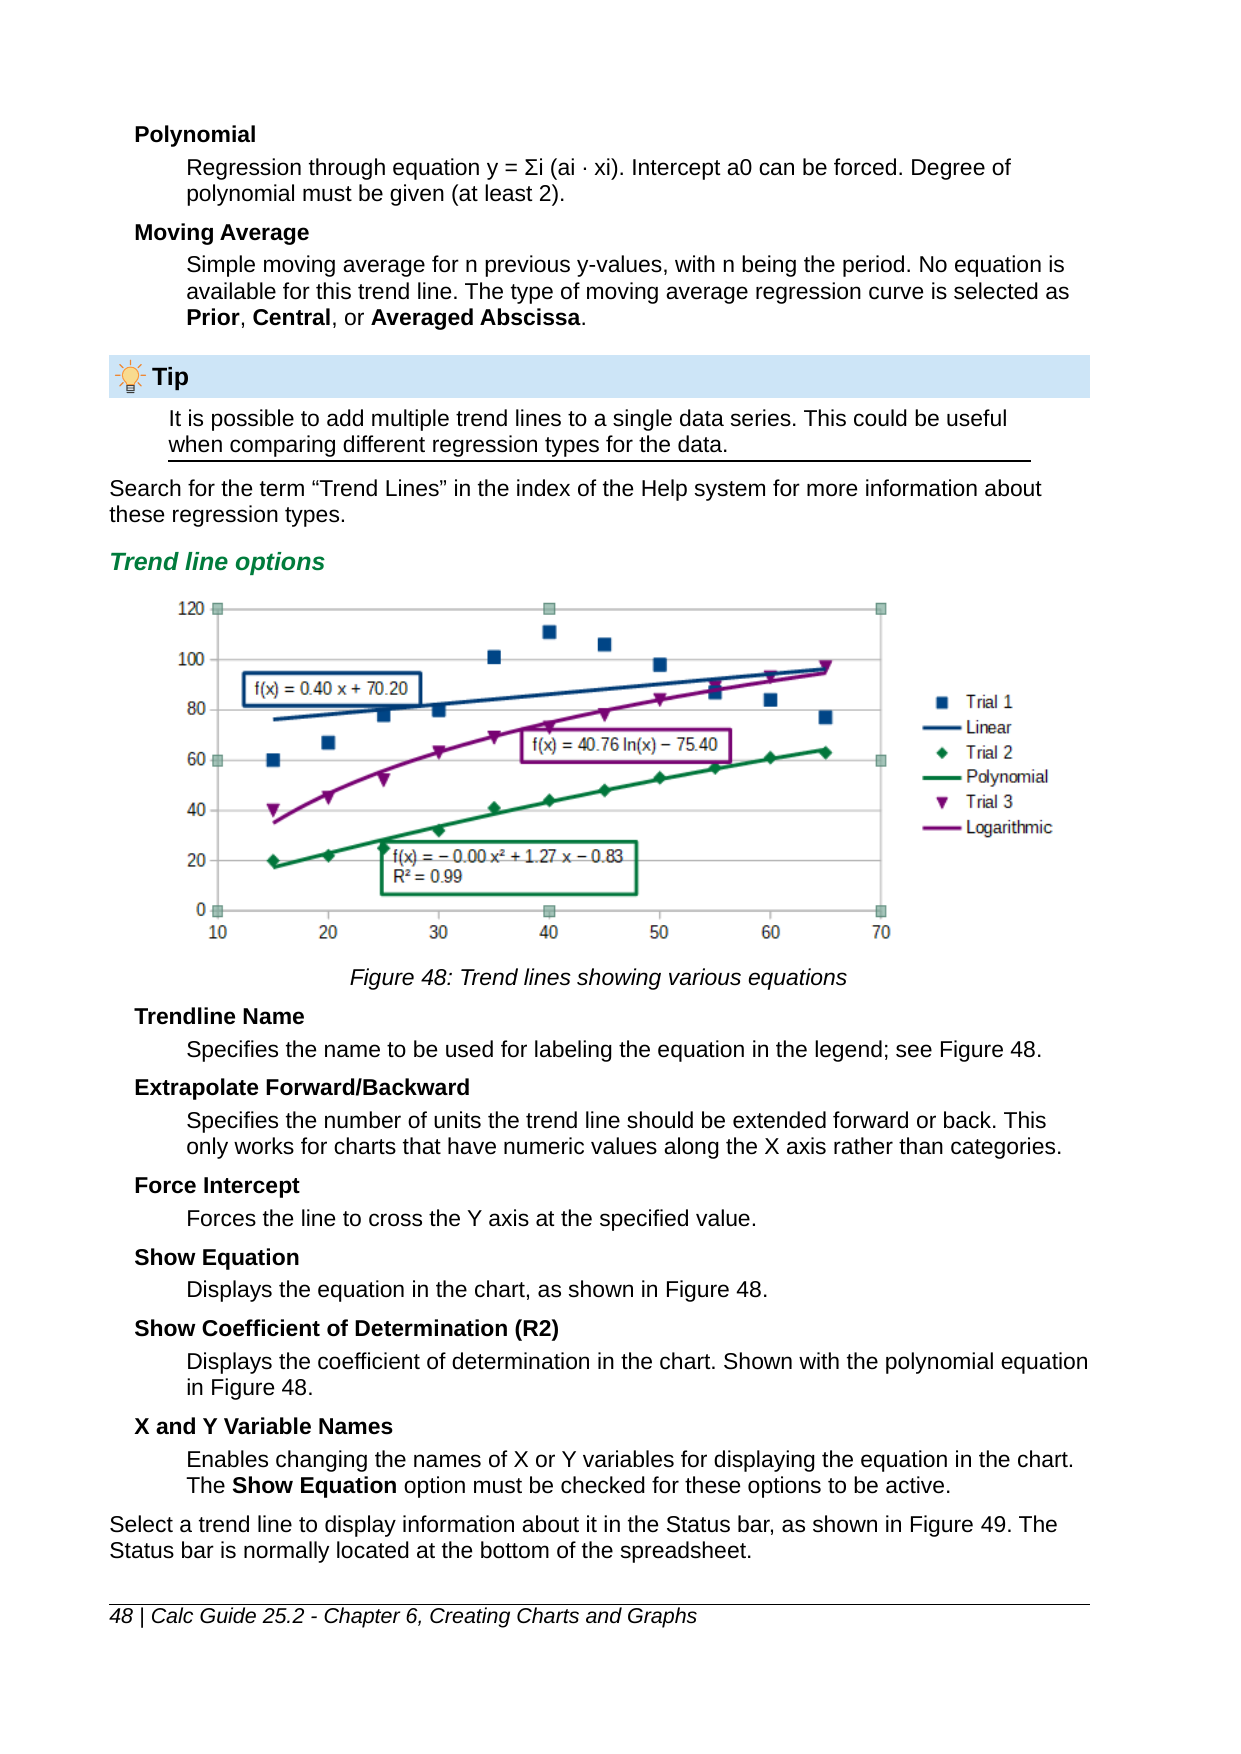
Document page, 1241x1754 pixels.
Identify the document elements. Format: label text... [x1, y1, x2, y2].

text Trendline Name [134, 1003, 1090, 1029]
subtitle Tip [109, 355, 1090, 398]
text Search for the term “Trend Lines” in the index of the Help system for more information about these regression types. [109, 475, 1090, 527]
text Extrapolate Forward/Backward [134, 1074, 1090, 1101]
text Simple moving average for n previous y-values, with n being the period. No equation is available for this trend line. The type of moving average regression curve is selected as Prior, Central, or Averaged Abscissa. [186, 251, 1090, 331]
text Show Equation [134, 1244, 1090, 1270]
text Displays the coefficient of determination in the chart. Shown with the polynomial equation in Figure 48. [186, 1348, 1090, 1400]
text Specifies the number of units the trend line should be extended forward or back. This only works for charts that have numeric values along the X axis rather than categories. [186, 1107, 1090, 1160]
text X and Y Variable Names [134, 1413, 1090, 1439]
text Regression through equation y = Σi (ai ∙ xi). Intercept a0 can be forced. Degree of polynomial must be given (at least 2). [186, 154, 1090, 206]
text Forces the line to cross the Y axis at the specified value. [186, 1205, 1090, 1231]
subtitle Trend line options [109, 547, 1090, 576]
text Displays the equation in the chart, as shown in Figure 48. [186, 1276, 1090, 1303]
text Enables changing the names of X or Y variables for displaying the equation in the chart. The Show Equation option must be checked for these options to be active. [186, 1446, 1090, 1498]
text Moving Average [134, 219, 1090, 245]
picture [138, 588, 1062, 952]
text Show Coefficient of Determination (R2) [134, 1315, 1090, 1341]
text Select a trend line to display information about it in the Status bar, as shown in Figure 49. The Status bar is normally located at the bottom of the spreadsheet. [109, 1511, 1090, 1563]
text Specifies the name to be used for labeling the equation in the legend; see Figure 48. [186, 1036, 1090, 1062]
text Force Intercept [134, 1172, 1090, 1198]
text It is possible to add multiple trend lines to a single data series. This could be useful when comparing different regression types for the data. [168, 404, 1031, 460]
text Polynomial [134, 121, 1090, 147]
text Figure 48: Trend lines showing various equations [138, 964, 1061, 991]
